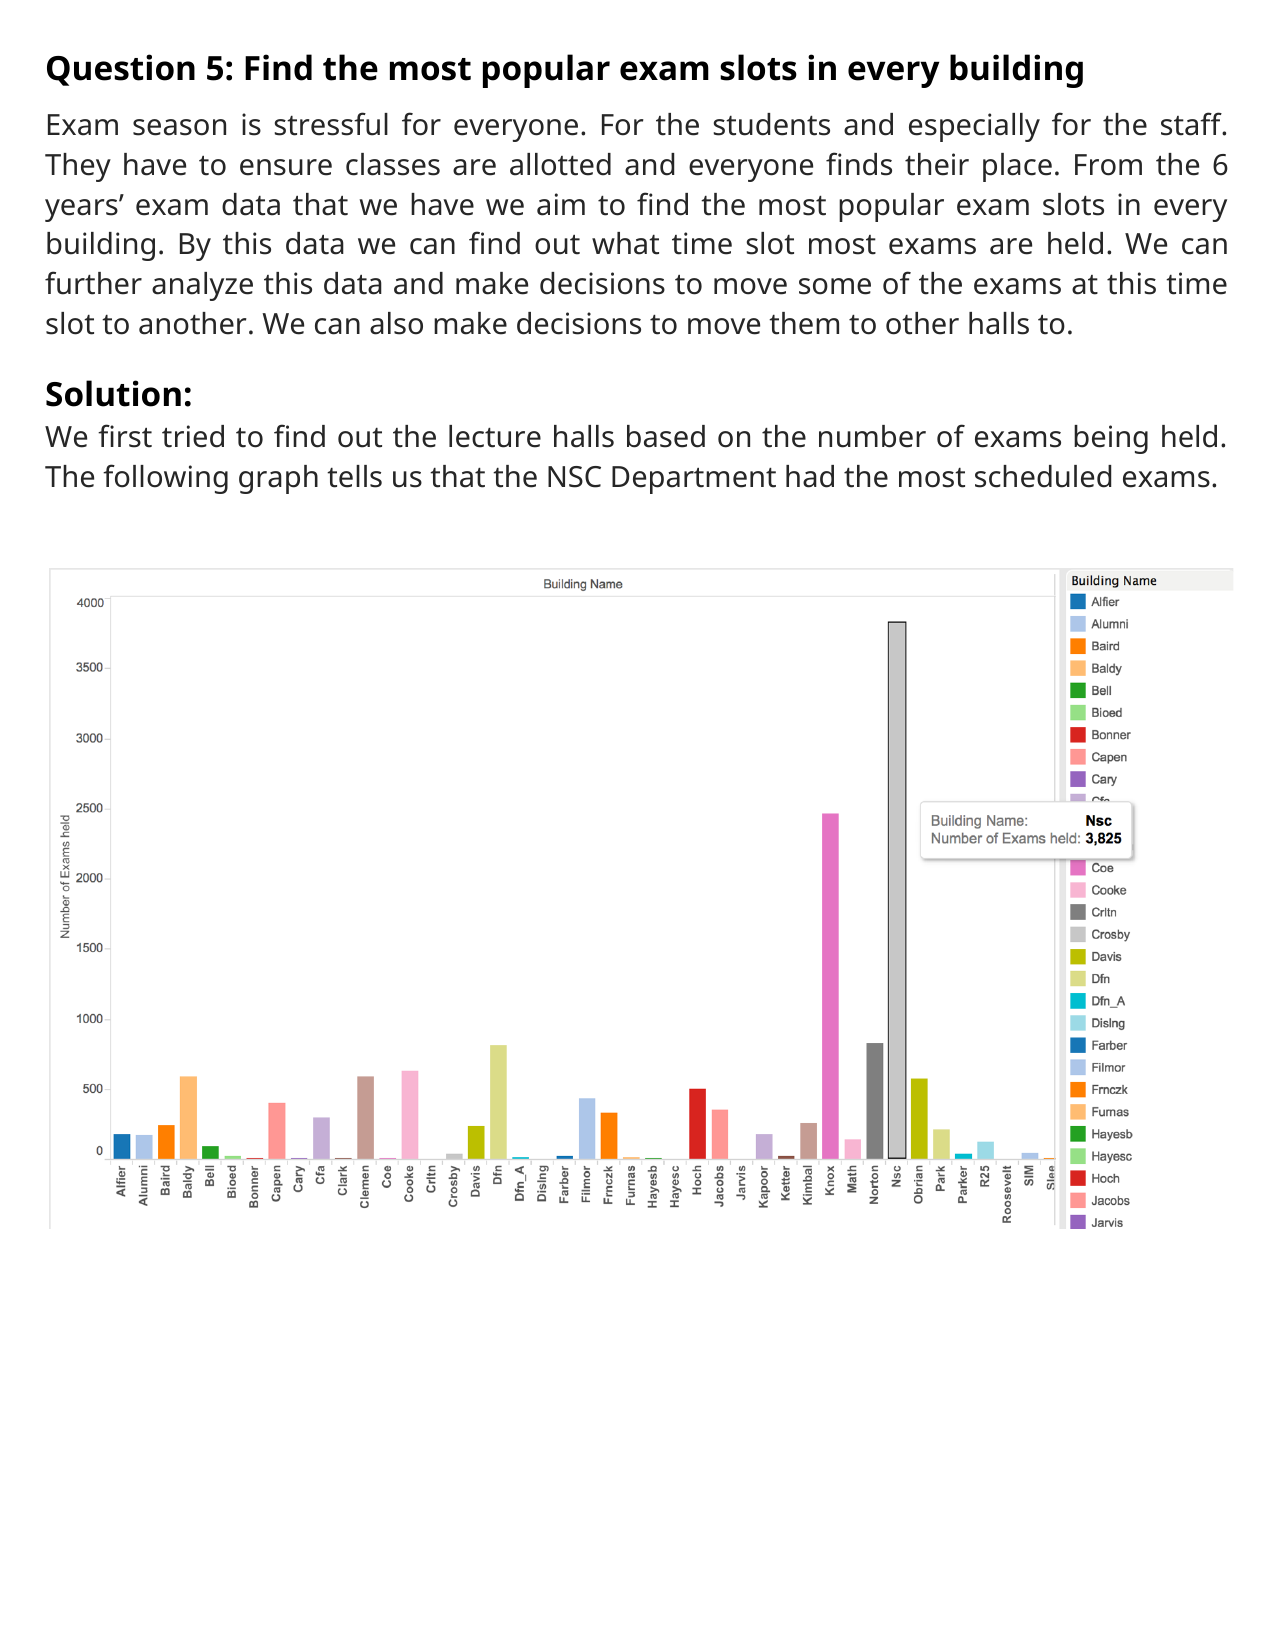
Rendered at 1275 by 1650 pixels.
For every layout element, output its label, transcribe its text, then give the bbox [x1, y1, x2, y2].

text Question 5: Find the most popular exam slots in every building [45, 45, 1230, 90]
text Solution: [45, 371, 1230, 416]
picture [49, 568, 1234, 1229]
text We first tried to find out the lecture halls based on the number of exams being held. The following graph tells us that the NSC Department had the most scheduled exams. [45, 416, 1230, 496]
text Exam season is stressful for everyone. For the students and especially for the staff. They have to ensure classes are allotted and everyone finds their place. From the 6 years’ exam data that we have we aim to find the most popular exam slots in every building. By this data we can find out what time slot most exams are held. We can further analyze this data and make decisions to move some of the exams at this time slot to another. We can also make decisions to move them to other halls to. [45, 104, 1230, 343]
